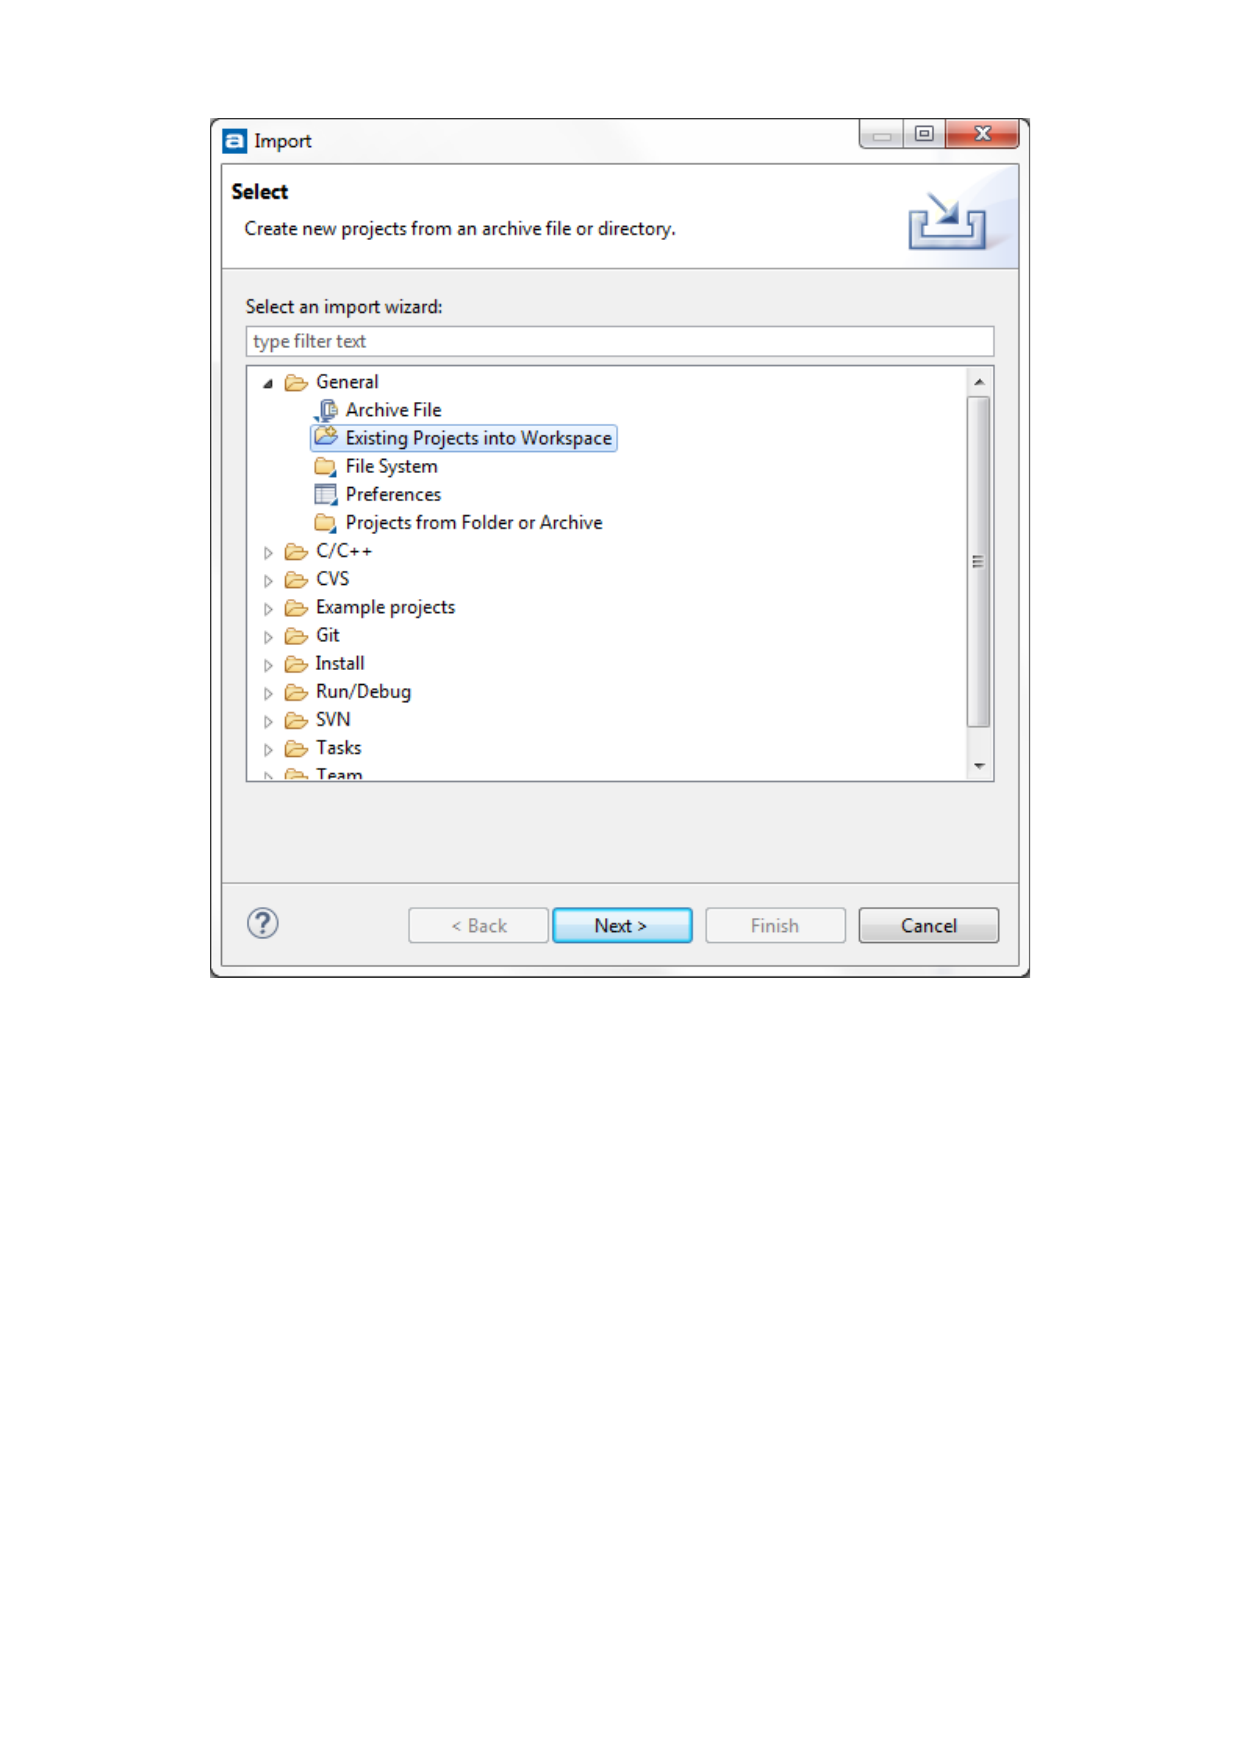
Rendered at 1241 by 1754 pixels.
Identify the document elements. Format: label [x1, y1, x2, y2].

picture [210, 118, 1031, 978]
